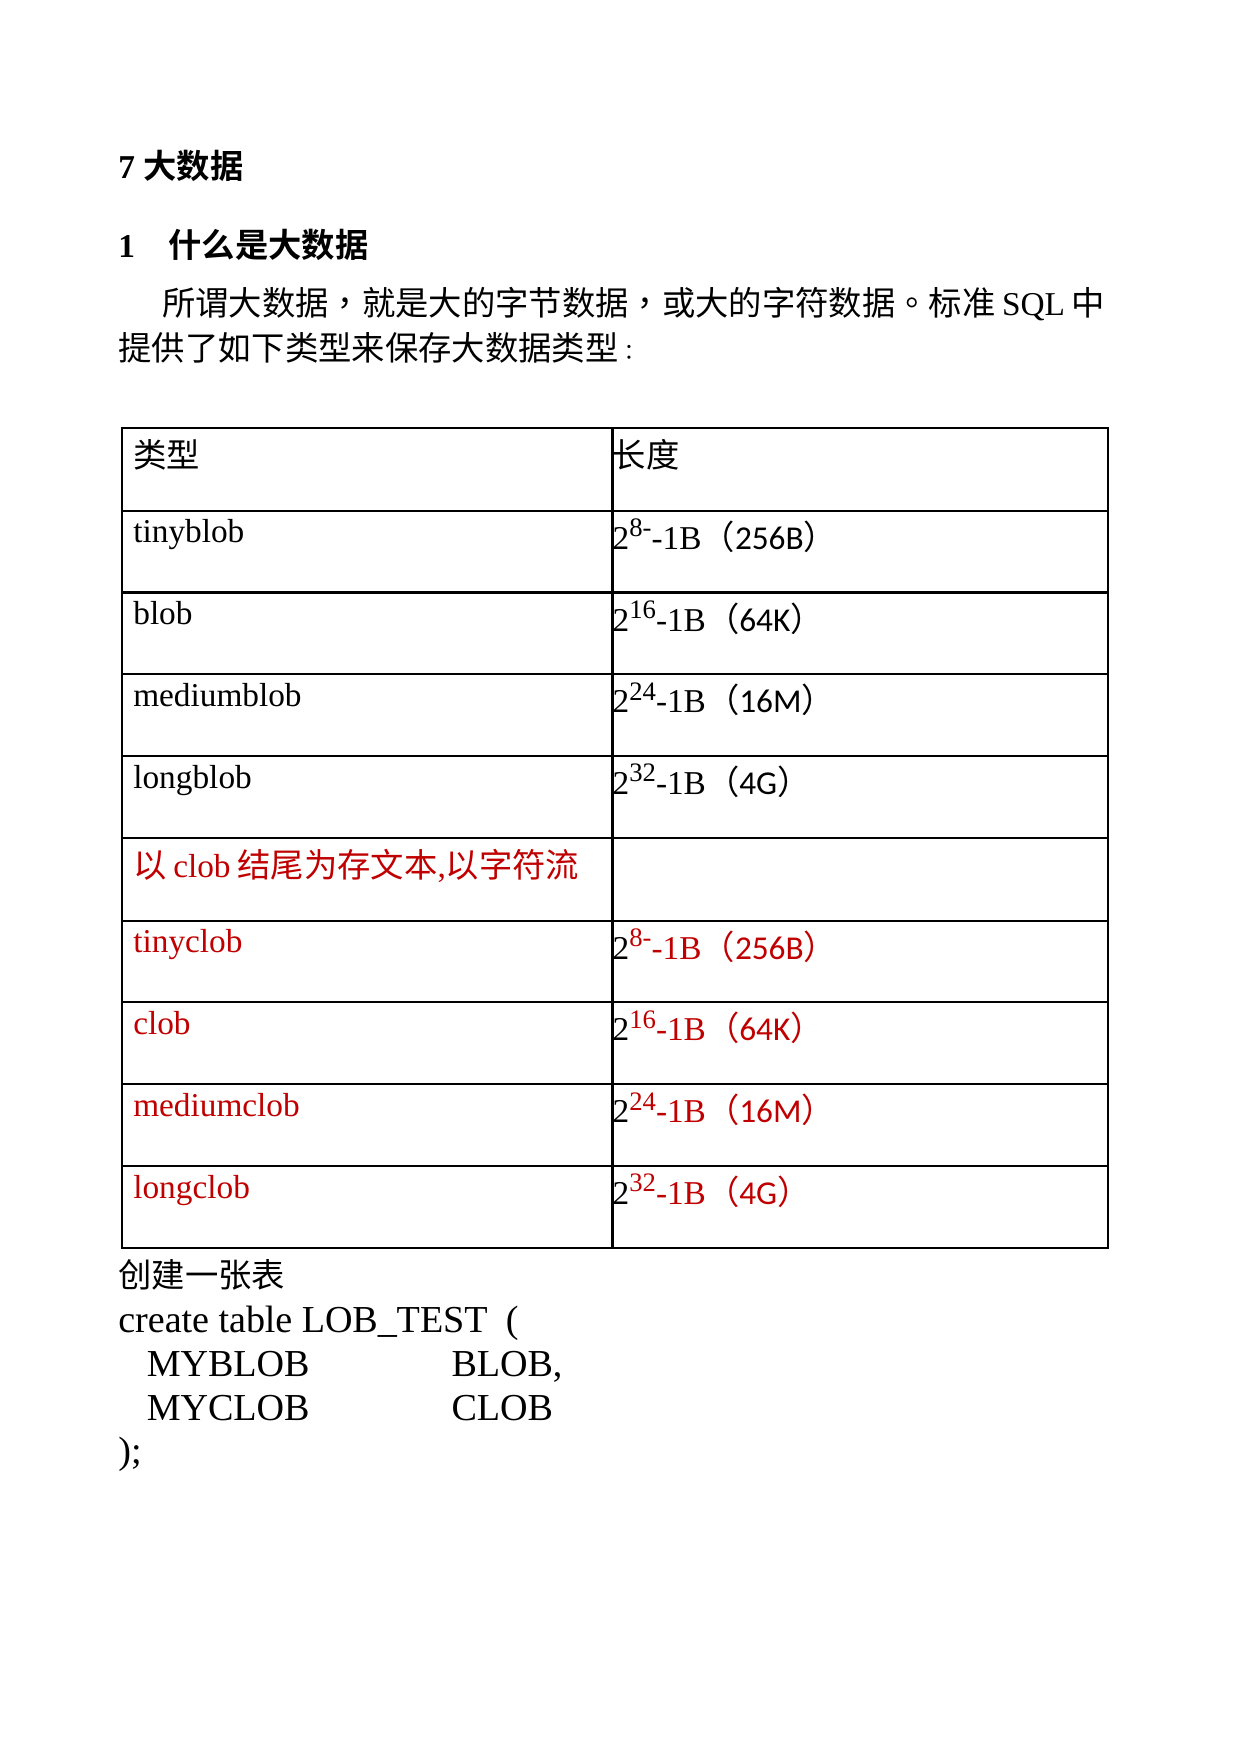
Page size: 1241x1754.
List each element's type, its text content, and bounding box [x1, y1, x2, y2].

table_cell clob [123, 1003, 611, 1083]
text create table LOB_TEST ( [118, 1297, 1122, 1341]
table_cell 216-1B（64K） [614, 594, 1107, 673]
table_cell 216-1B（64K） [614, 1003, 1107, 1083]
table_cell 28--1B（256B） [614, 512, 1107, 591]
text ); [118, 1428, 1122, 1472]
table_cell [614, 839, 1107, 919]
table_header 类型 [123, 429, 611, 510]
table_cell tinyblob [123, 512, 611, 591]
table_cell 224-1B（16M） [614, 1085, 1107, 1165]
text 所谓大数据，就是大的字节数据，或大的字符数据。标准SQL中提供了如下类型来保存大数据类型： [118, 280, 1122, 371]
table_cell mediumblob [123, 675, 611, 755]
table_cell mediumclob [123, 1085, 611, 1165]
table_header 长度 [614, 429, 1107, 510]
subtitle 7 大数据 [118, 143, 1122, 188]
table_cell 232-1B（4G） [614, 757, 1107, 837]
table_cell 232-1B（4G） [614, 1167, 1107, 1247]
subtitle 1 什么是大数据 [118, 222, 1122, 267]
table_cell 224-1B（16M） [614, 675, 1107, 755]
table_cell longblob [123, 757, 611, 837]
table_cell blob [123, 594, 611, 673]
text 创建一张表 [118, 1249, 1122, 1297]
table_cell 以clob结尾为存文本,以字符流 [123, 839, 611, 919]
table_cell longclob [123, 1167, 611, 1247]
table_cell tinyclob [123, 922, 611, 1001]
text MYBLOB BLOB, [118, 1341, 1122, 1384]
text MYCLOB CLOB [118, 1384, 1122, 1428]
table_cell 28--1B（256B） [614, 922, 1107, 1001]
